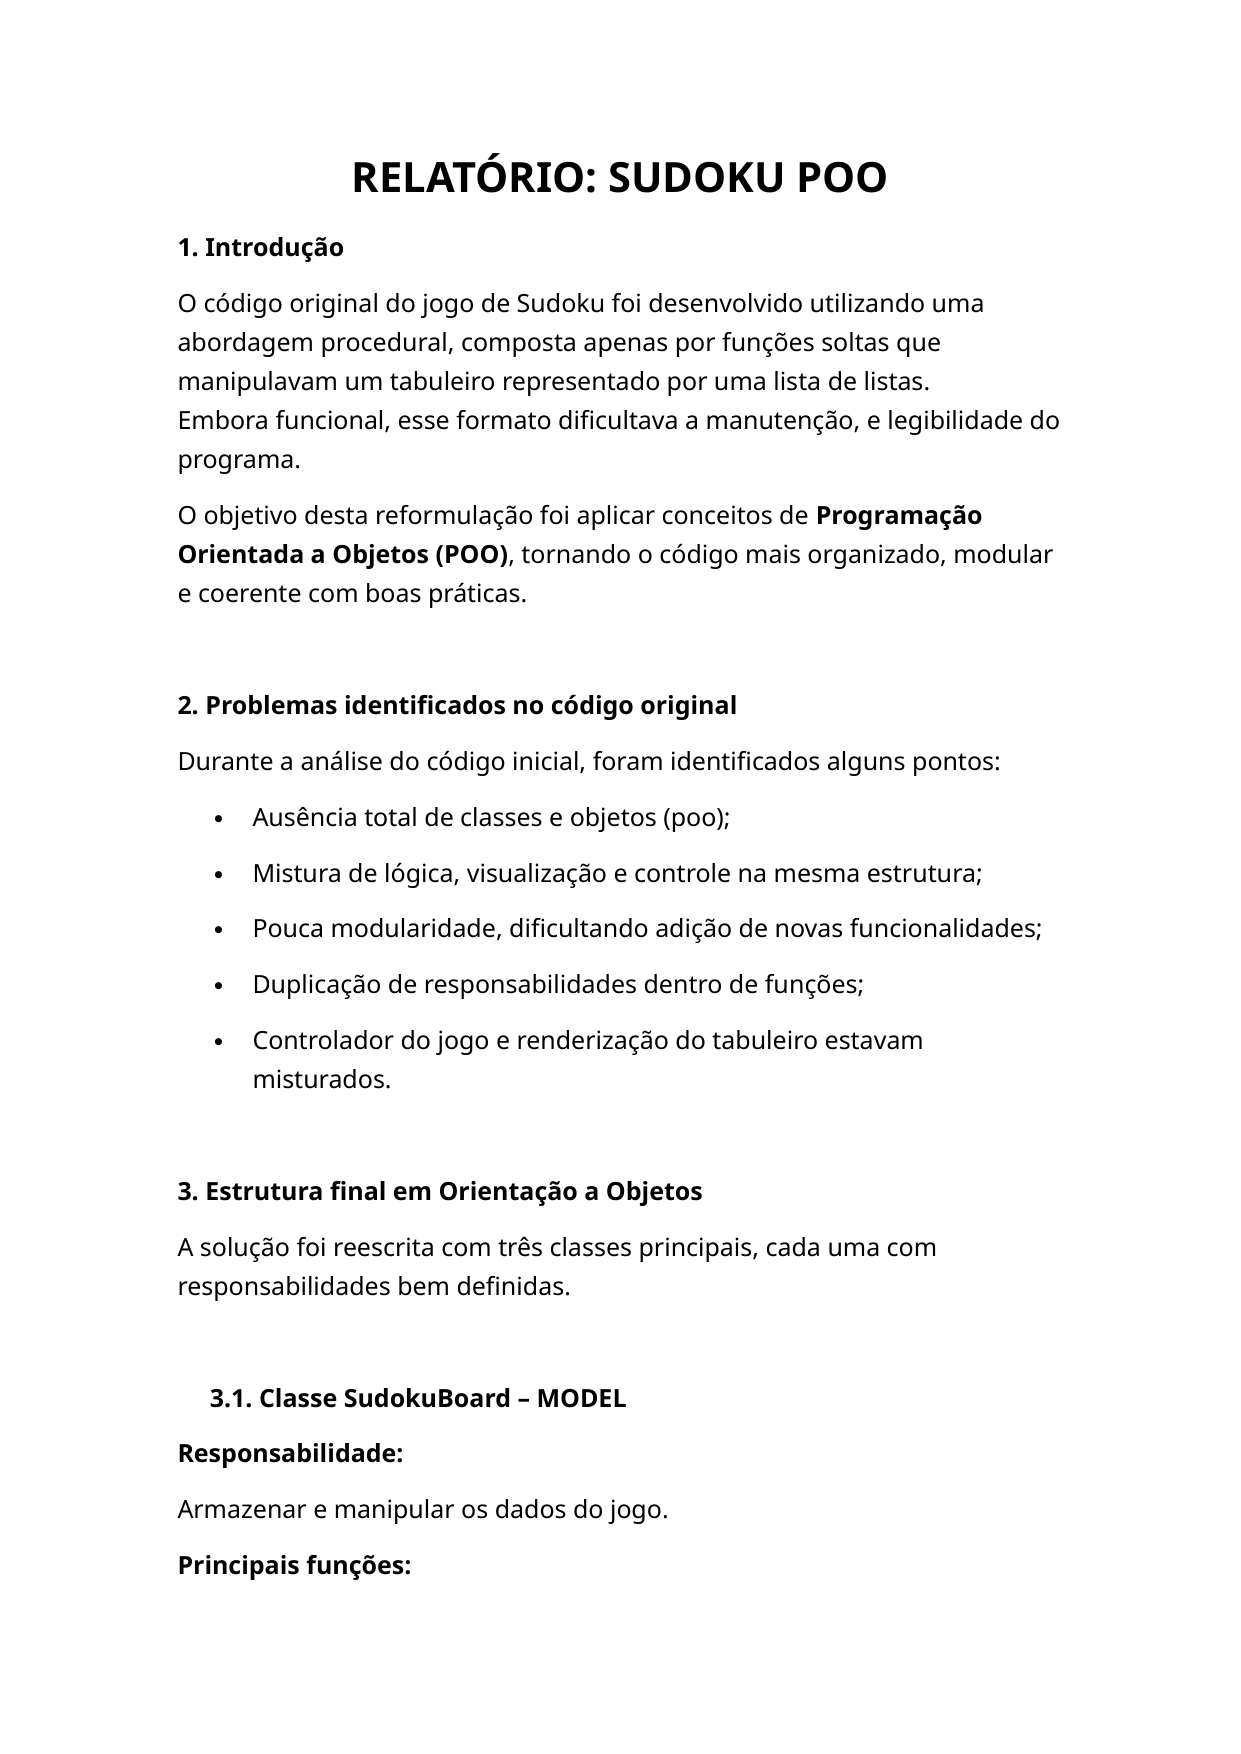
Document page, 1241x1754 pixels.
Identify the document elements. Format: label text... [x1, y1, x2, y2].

text 3. Estrutura final em Orientação a Objetos [177, 1174, 1063, 1208]
text 3.1. Classe SudokuBoard – MODEL [177, 1380, 1063, 1414]
text O código original do jogo de Sudoku foi desenvolvido utilizando uma abordagem procedural, composta apenas por funções soltas que manipulavam um tabuleiro representado por uma lista de listas. Embora funcional, esse formato dificultava a manutenção, e legibilidade do programa. [177, 285, 1063, 476]
text Principais funções: [177, 1548, 1063, 1582]
list Duplicação de responsabilidades dentro de funções; [215, 967, 1063, 1001]
list Ausência total de classes e objetos (poo); [215, 799, 1063, 833]
list Controlador do jogo e renderização do tabuleiro estavam misturados. [215, 1023, 1063, 1096]
text A solução foi reescrita com três classes principais, cada uma com responsabilidades bem definidas. [177, 1229, 1063, 1303]
text Armazenar e manipular os dados do jogo. [177, 1492, 1063, 1526]
text RELATÓRIO: SUDOKU POO [177, 148, 1063, 204]
text Durante a análise do código inicial, foram identificados alguns pontos: [177, 744, 1063, 778]
text O objetivo desta reformulação foi aplicar conceitos de Programação Orientada a Objetos (POO), tornando o código mais organizado, modular e coerente com boas práticas. [177, 498, 1063, 610]
list Pouca modularidade, dificultando adição de novas funcionalidades; [215, 911, 1063, 945]
text Responsabilidade: [177, 1436, 1063, 1470]
list Mistura de lógica, visualização e controle na mesma estrutura; [215, 855, 1063, 889]
text 2. Problemas identificados no código original [177, 688, 1063, 722]
text 1. Introdução [177, 229, 1063, 263]
